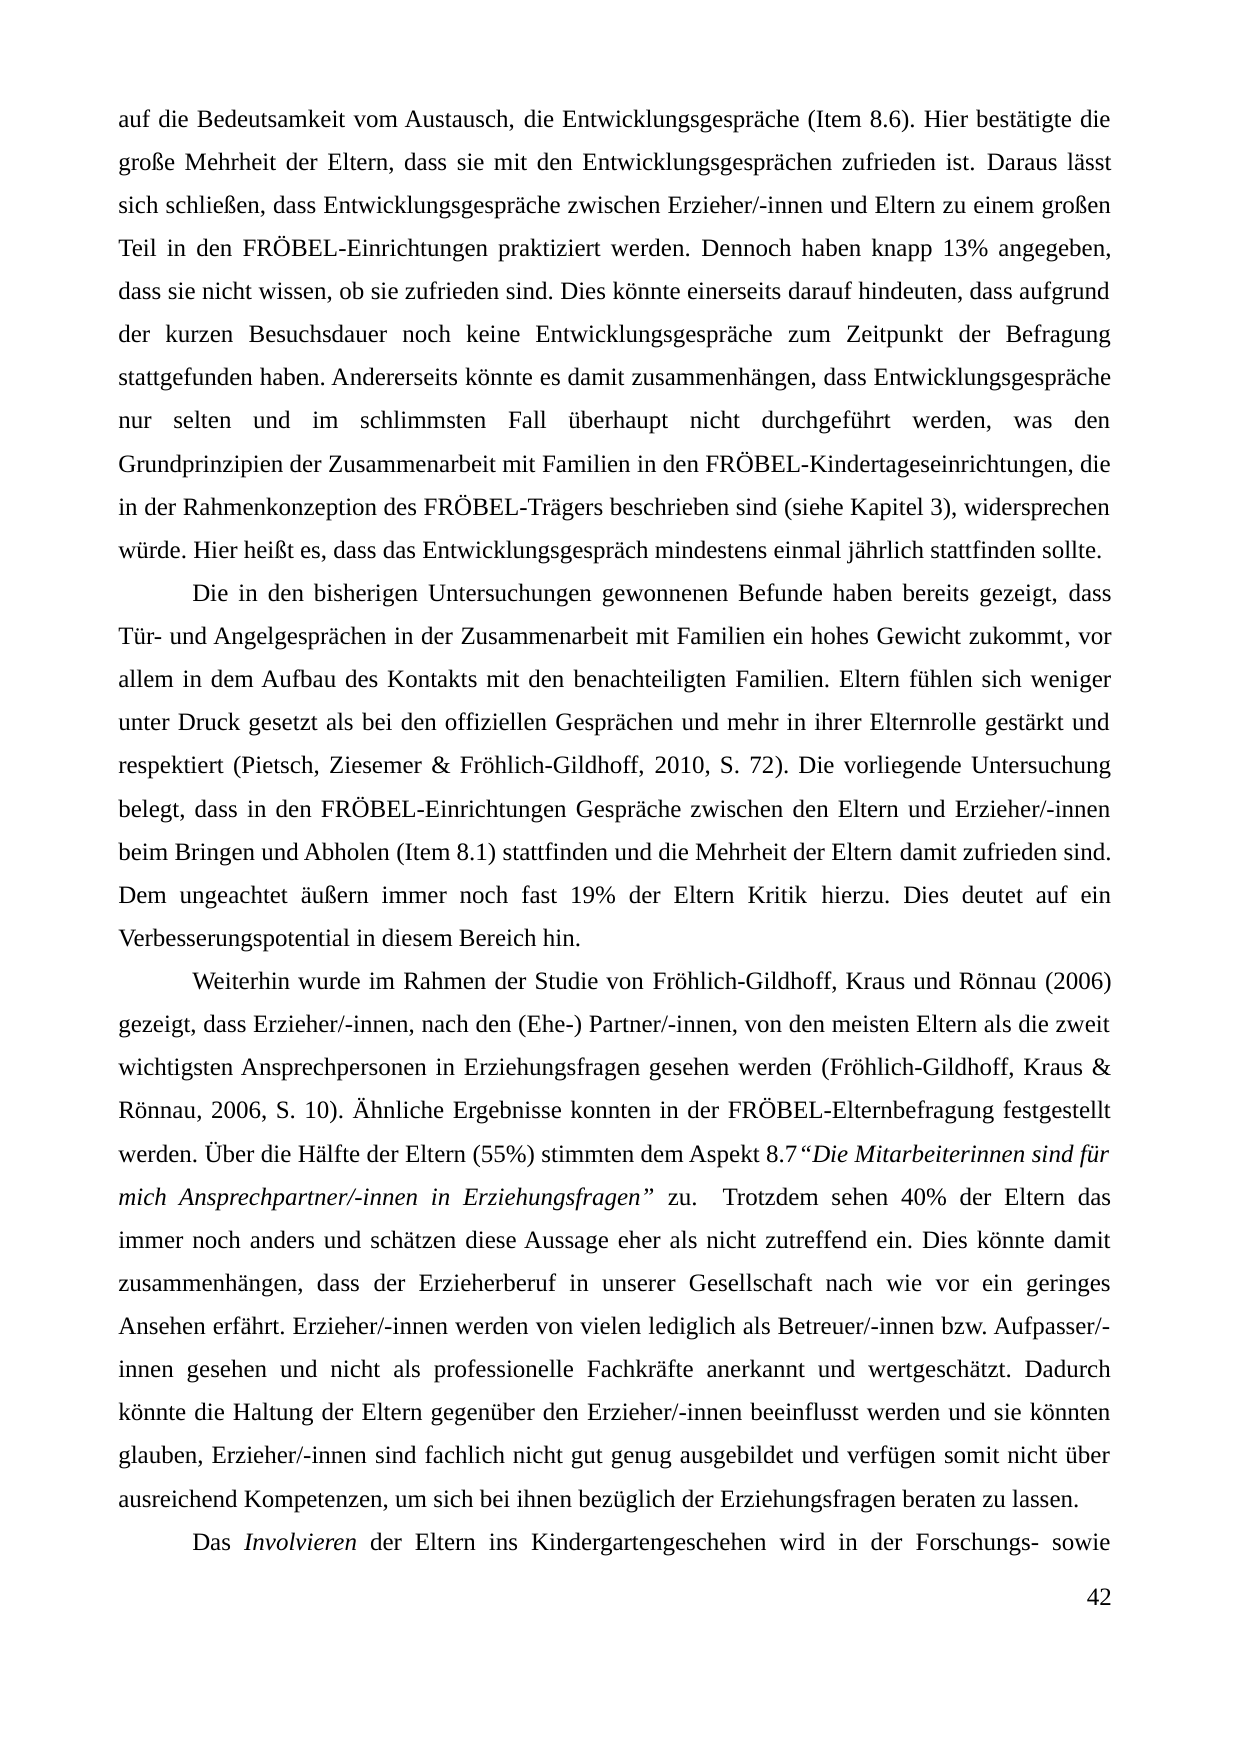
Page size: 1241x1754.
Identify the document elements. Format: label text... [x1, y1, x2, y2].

text auf die Bedeutsamkeit vom Austausch, die Entwicklungsgespräche (Item 8.6). Hier bestätigte die große Mehrheit der Eltern, dass sie mit den Entwicklungsgesprächen zufrieden ist. Daraus lässt sich schließen, dass Entwicklungsgespräche zwischen Erzieher/-innen und Eltern zu einem großen Teil in den FRÖBEL-Einrichtungen praktiziert werden. Dennoch haben knapp 13% angegeben, dass sie nicht wissen, ob sie zufrieden sind. Dies könnte einerseits darauf hindeuten, dass aufgrund der kurzen Besuchsdauer noch keine Entwicklungsgespräche zum Zeitpunkt der Befragung stattgefunden haben. Andererseits könnte es damit zusammenhängen, dass Entwicklungsgespräche nur selten und im schlimmsten Fall überhaupt nicht durchgeführt werden, was den Grundprinzipien der Zusammenarbeit mit Familien in den FRÖBEL-Kindertageseinrichtungen, die in der Rahmenkonzeption des FRÖBEL-Trägers beschrieben sind (siehe Kapitel 3), widersprechen würde. Hier heißt es, dass das Entwicklungsgespräch mindestens einmal jährlich stattfinden sollte. [118, 104, 1111, 564]
text Das Involvieren der Eltern ins Kindergartengeschehen wird in der Forschungs- sowie [118, 1527, 1111, 1556]
text Die in den bisherigen Untersuchungen gewonnenen Befunde haben bereits gezeigt, dass Tür- und Angelgesprächen in der Zusammenarbeit mit Familien ein hohes Gewicht zukommt, vor allem in dem Aufbau des Kontakts mit den benachteiligten Familien. Eltern fühlen sich weniger unter Druck gesetzt als bei den offiziellen Gesprächen und mehr in ihrer Elternrolle gestärkt und respektiert (Pietsch, Ziesemer & Fröhlich-Gildhoff, 2010, S. 72). Die vorliegende Untersuchung belegt, dass in den FRÖBEL-Einrichtungen Gespräche zwischen den Eltern und Erzieher/-innen beim Bringen und Abholen (Item 8.1) stattfinden und die Mehrheit der Eltern damit zufrieden sind. Dem ungeachtet äußern immer noch fast 19% der Eltern Kritik hierzu. Dies deutet auf ein Verbesserungspotential in diesem Bereich hin. [118, 578, 1111, 952]
text Weiterhin wurde im Rahmen der Studie von Fröhlich-Gildhoff, Kraus und Rönnau (2006) gezeigt, dass Erzieher/-innen, nach den (Ehe-) Partner/-innen, von den meisten Eltern als die zweit wichtigsten Ansprechpersonen in Erziehungsfragen gesehen werden (Fröhlich-Gildhoff, Kraus & Rönnau, 2006, S. 10). Ähnliche Ergebnisse konnten in der FRÖBEL-Elternbefragung festgestellt werden. Über die Hälfte der Eltern (55%) stimmten dem Aspekt 8.7“Die Mitarbeiterinnen sind für mich Ansprechpartner/-innen in Erziehungsfragen” zu. Trotzdem sehen 40% der Eltern das immer noch anders und schätzen diese Aussage eher als nicht zutreffend ein. Dies könnte damit zusammenhängen, dass der Erzieherberuf in unserer Gesellschaft nach wie vor ein geringes Ansehen erfährt. Erzieher/-innen werden von vielen lediglich als Betreuer/-innen bzw. Aufpasser/-innen gesehen und nicht als professionelle Fachkräfte anerkannt und wertgeschätzt. Dadurch könnte die Haltung der Eltern gegenüber den Erzieher/-innen beeinflusst werden und sie könnten glauben, Erzieher/-innen sind fachlich nicht gut genug ausgebildet und verfügen somit nicht über ausreichend Kompetenzen, um sich bei ihnen bezüglich der Erziehungsfragen beraten zu lassen. [118, 966, 1111, 1512]
